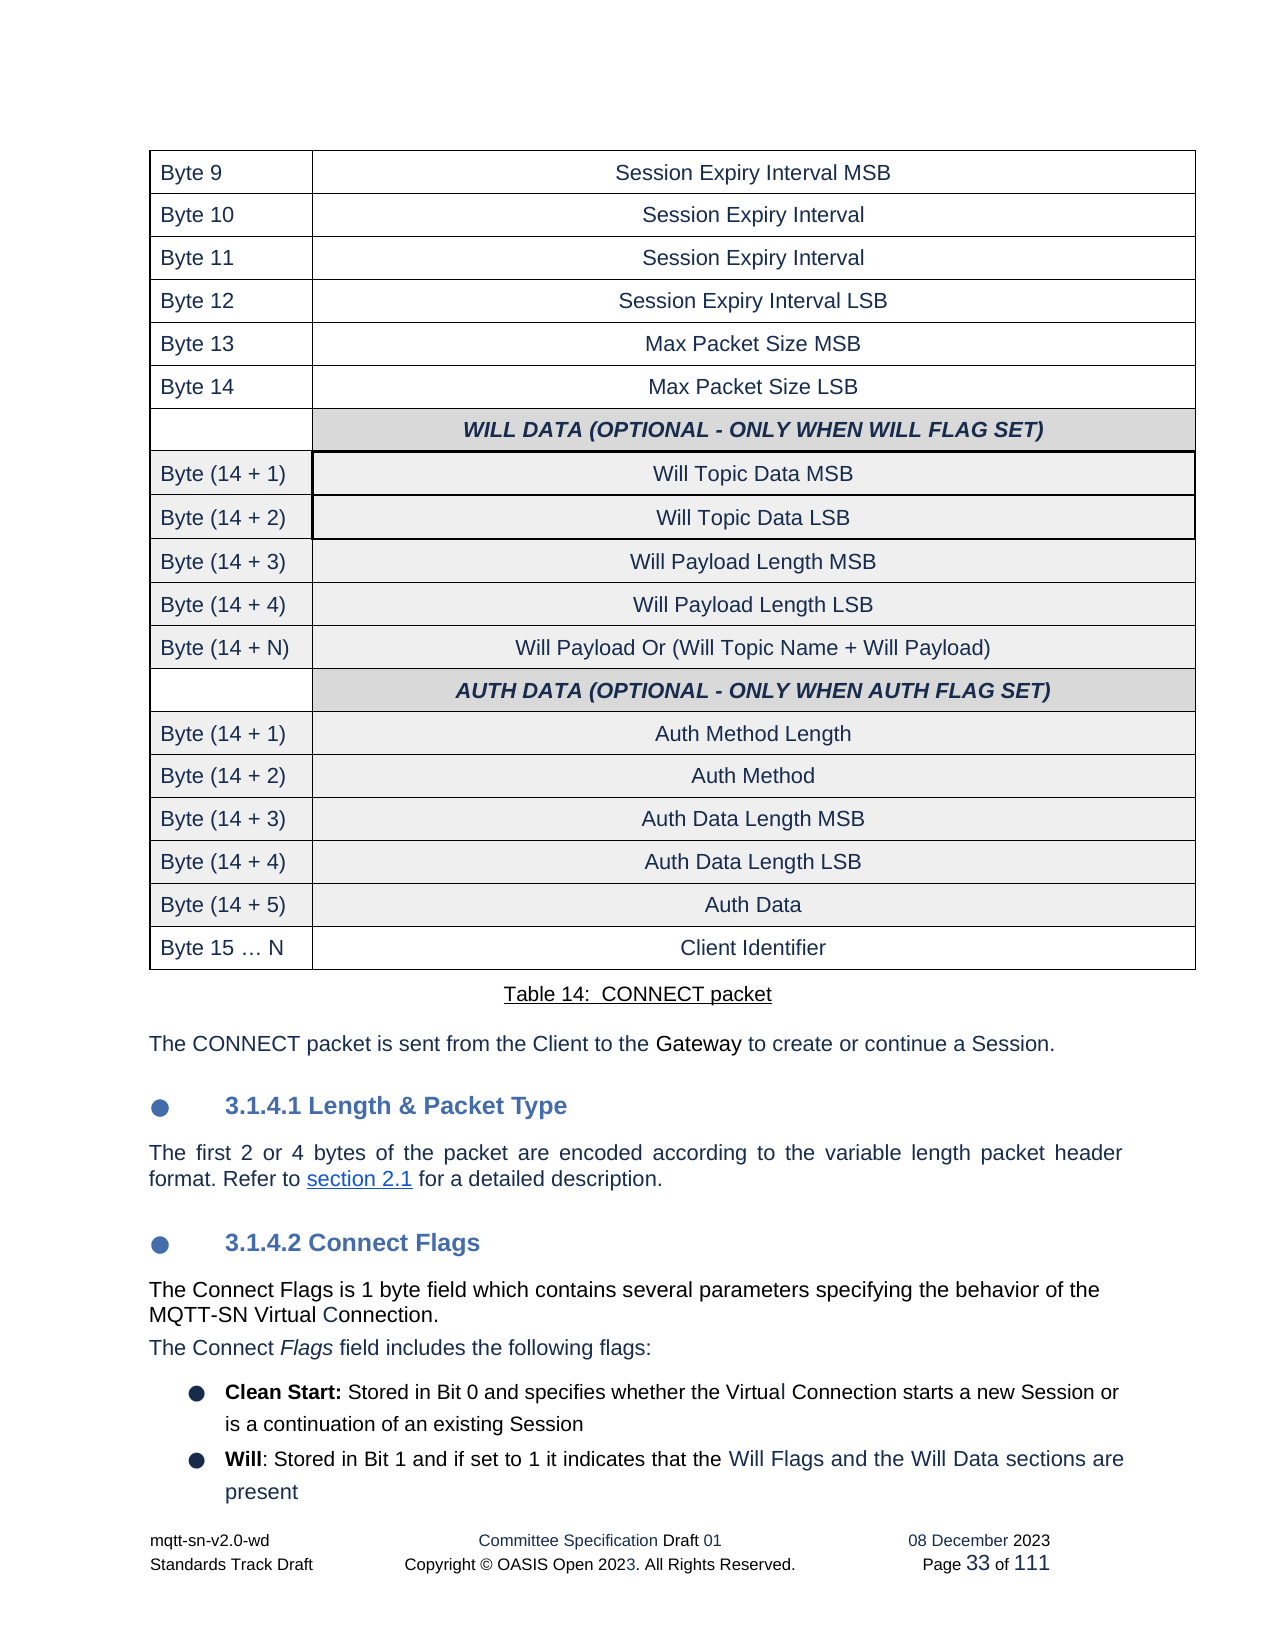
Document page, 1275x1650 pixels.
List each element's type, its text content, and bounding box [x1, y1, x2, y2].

table_cell Session Expiry Interval MSB [313, 151, 1195, 193]
table_cell Auth Data Length LSB [313, 841, 1195, 883]
table_cell Byte 10 [151, 194, 312, 236]
table_cell Byte (14 + 1) [151, 712, 312, 754]
table_cell Auth Method Length [313, 712, 1195, 754]
table_cell Byte (14 + 2) [151, 755, 312, 797]
table_cell Max Packet Size LSB [313, 366, 1195, 407]
text Table 14: CONNECT packet [150, 982, 1125, 1006]
table_cell Max Packet Size MSB [313, 323, 1195, 364]
text The CONNECT packet is sent from the Client to the Gateway to create or continue a Session. [148, 1031, 1124, 1056]
table_cell Auth Data Length MSB [313, 798, 1195, 840]
table_cell WILL DATA (OPTIONAL - ONLY WHEN WILL FLAG SET) [313, 409, 1195, 450]
text The first 2 or 4 bytes of the packet are encoded according to the variable length packet header format. Refer to section 2.1 for a detailed description. [148, 1140, 1124, 1191]
table_cell Session Expiry Interval LSB [313, 280, 1195, 322]
table_cell Will Topic Data LSB [314, 496, 1194, 538]
table_cell Byte 9 [151, 151, 312, 193]
table_cell Auth Data [313, 884, 1195, 926]
table_cell Auth Method [313, 755, 1195, 797]
table_cell Byte 13 [151, 323, 312, 364]
text The Connect Flags field includes the following flags: [148, 1335, 1124, 1361]
table_cell [151, 409, 312, 450]
list Clean Start: Stored in Bit 0 and specifies whether the Virtual Connection starts a new Session or is a continuation of an existing Session [187, 1369, 1124, 1436]
table_cell [151, 669, 312, 711]
table_cell Will Payload Or (Will Topic Name + Will Payload) [313, 626, 1195, 668]
table_cell Byte 12 [151, 280, 312, 322]
table_cell Byte (14 + 3) [151, 798, 312, 840]
subtitle 3.1.4.2 Connect Flags [150, 1217, 1124, 1264]
text The Connect Flags is 1 byte field which contains several parameters specifying the behavior of the MQTT-SN Virtual Connection. [148, 1277, 1124, 1327]
table_cell Byte (14 + N) [151, 626, 312, 668]
table_cell Byte (14 + 4) [151, 841, 312, 883]
table_cell Will Topic Data MSB [314, 453, 1194, 494]
table_cell AUTH DATA (OPTIONAL - ONLY WHEN AUTH FLAG SET) [313, 669, 1195, 711]
table_cell Byte 11 [151, 237, 312, 279]
list Will: Stored in Bit 1 and if set to 1 it indicates that the Will Flags and the Will Data sections are present [187, 1436, 1124, 1504]
table_cell Byte (14 + 5) [151, 884, 312, 926]
table_cell Byte (14 + 3) [151, 539, 312, 582]
table_cell Session Expiry Interval [313, 237, 1195, 279]
table_cell Byte 14 [151, 366, 312, 407]
table_cell Session Expiry Interval [313, 194, 1195, 236]
table_cell Byte (14 + 1) [151, 451, 311, 494]
table_cell Byte 15 … N [151, 927, 312, 968]
table_cell Will Payload Length LSB [313, 583, 1195, 625]
subtitle 3.1.4.1 Length & Packet Type [150, 1081, 1124, 1128]
table_cell Byte (14 + 4) [151, 583, 312, 625]
table_cell Byte (14 + 2) [151, 495, 311, 538]
table_cell Client Identifier [313, 927, 1195, 968]
table_cell Will Payload Length MSB [313, 540, 1195, 582]
